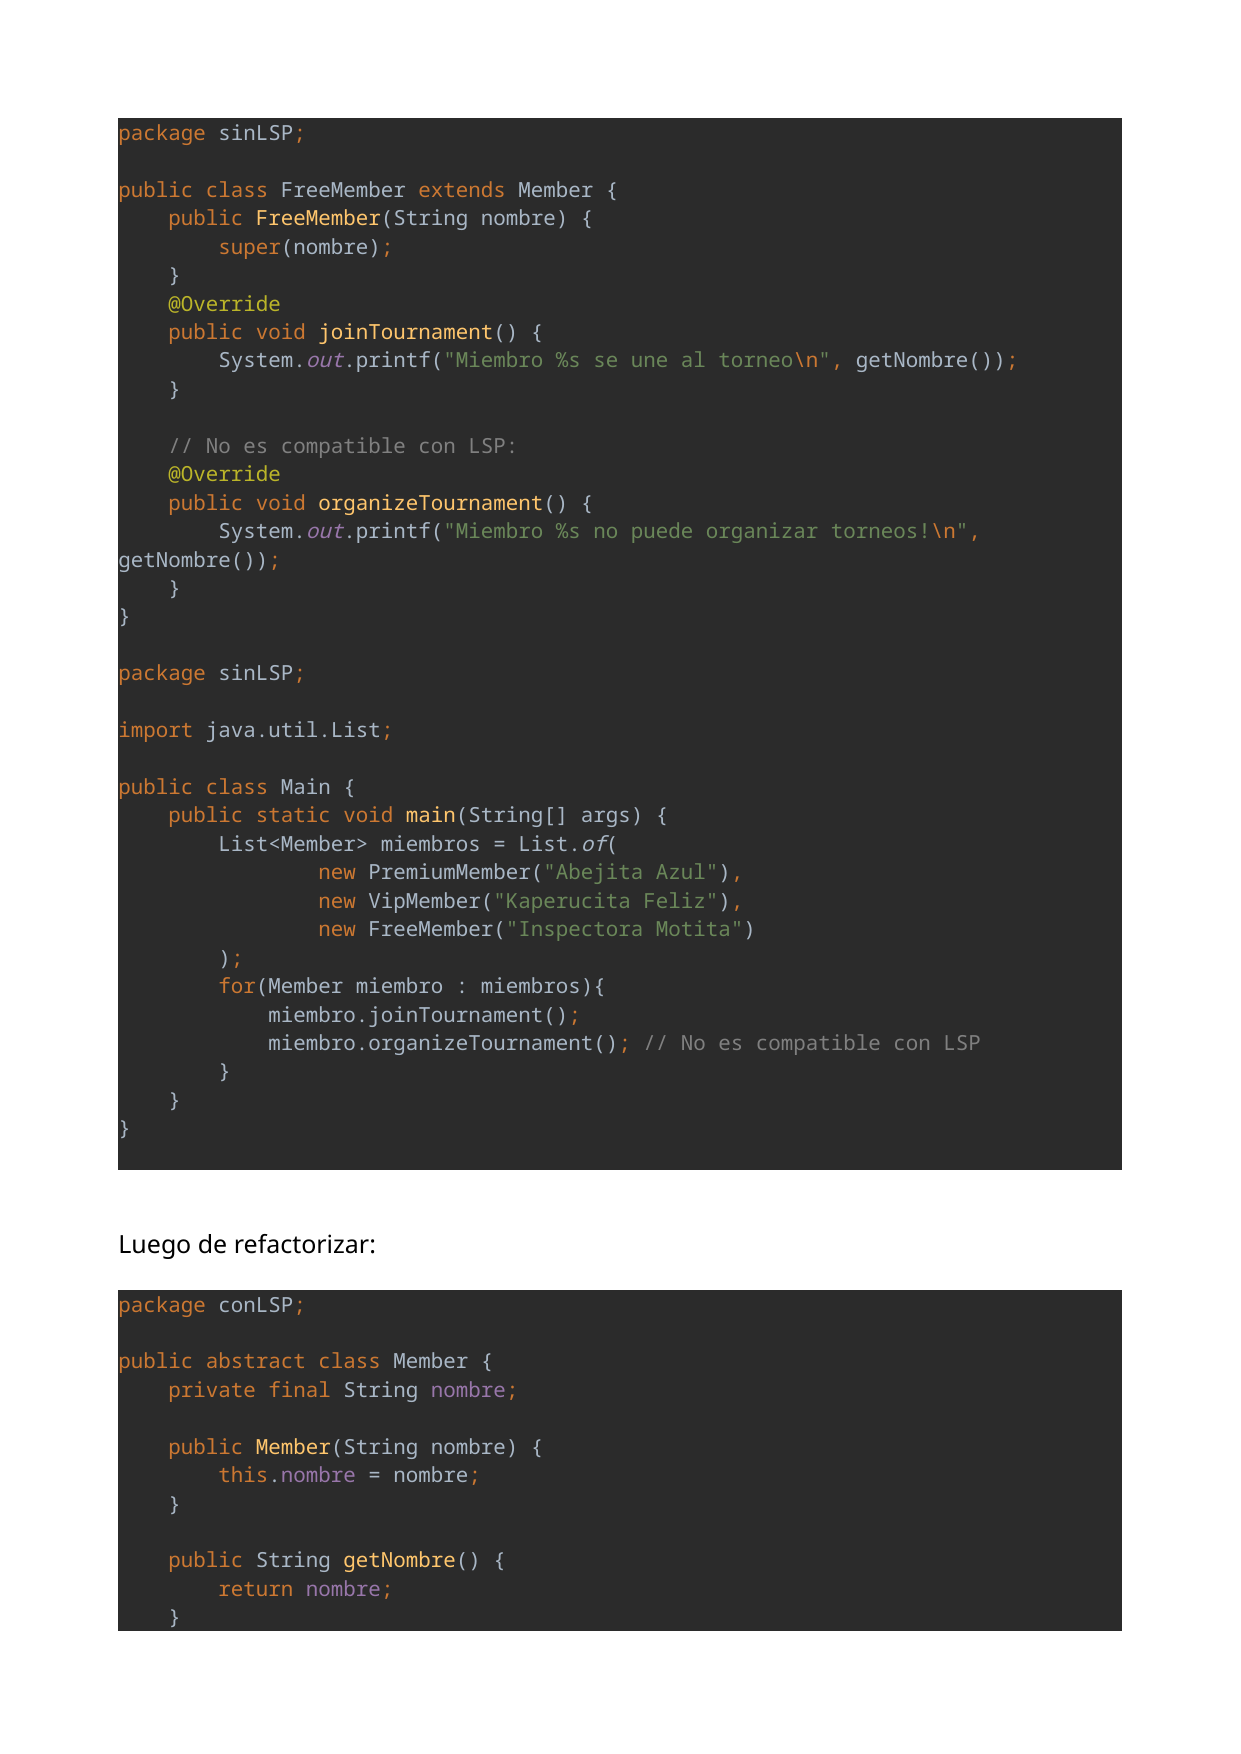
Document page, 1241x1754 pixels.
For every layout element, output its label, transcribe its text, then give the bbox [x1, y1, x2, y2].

text Luego de refactorizar: [118, 1227, 1122, 1261]
text package sinLSP; import java.util.List; public class Main { public static void main(String[] args) { List<Member> miembros = List.of( new PremiumMember("Abejita Azul"), new VipMember("Kaperucita Feliz"), new FreeMember("Inspectora Motita") ); for(Member miembro : miembros){ miembro.joinTournament(); miembro.organizeTournament(); // No es compatible con LSP } } } [118, 658, 1122, 1170]
text package conLSP; public abstract class Member { private final String nombre; public Member(String nombre) { this.nombre = nombre; } public String getNombre() { return nombre; } [118, 1290, 1122, 1631]
text package sinLSP; public class FreeMember extends Member { public FreeMember(String nombre) { super(nombre); } @Override public void joinTournament() { System.out.printf("Miembro %s se une al torneo\n", getNombre()); } // No es compatible con LSP: @Override public void organizeTournament() { System.out.printf("Miembro %s no puede organizar torneos!\n", getNombre()); } } [118, 118, 1122, 658]
